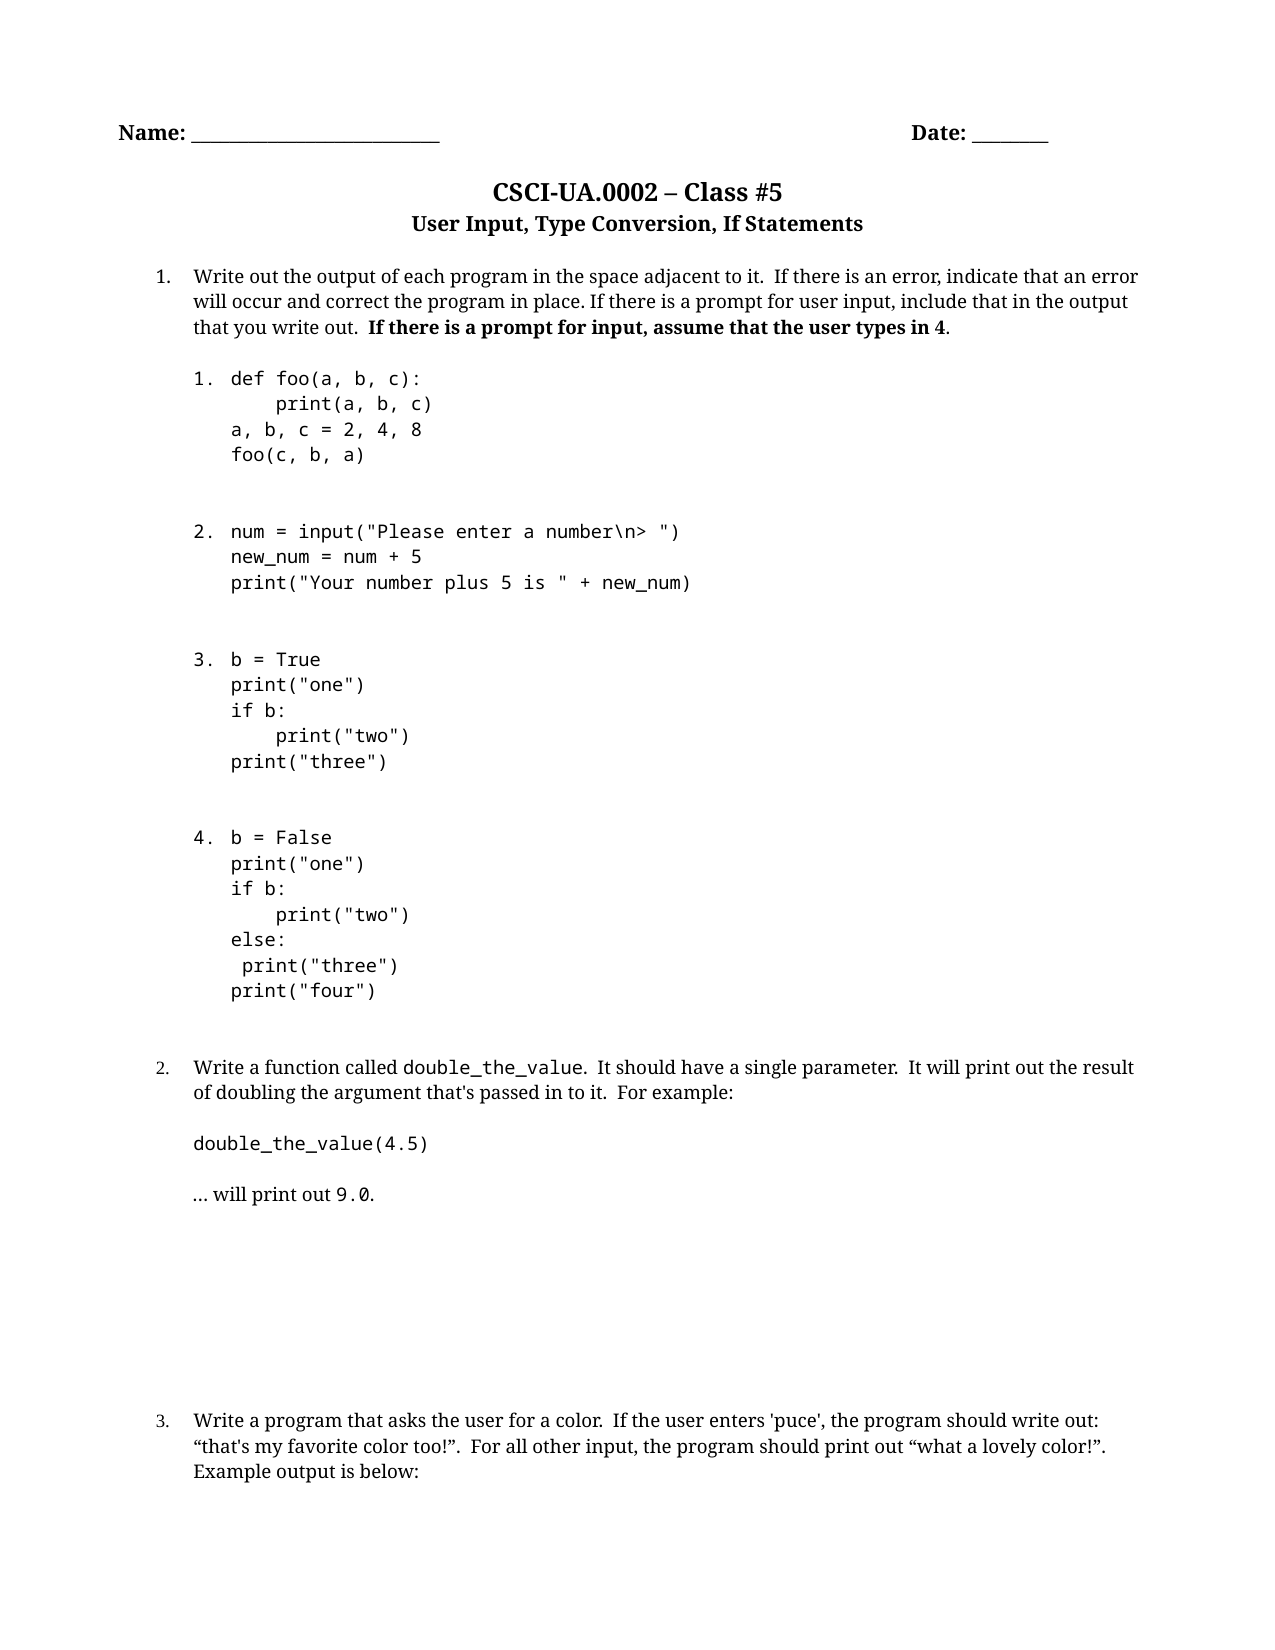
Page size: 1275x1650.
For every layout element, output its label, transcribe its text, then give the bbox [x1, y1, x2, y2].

list else: print("three") print("four") [193, 927, 1157, 1054]
list Write out the output of each program in the space adjacent to it. If there is an error, indicate that an error will occur and correct the program in place. If there is a prompt for user input, include that in the output that you write out. If there is a prompt for input, assume that the user types in 4. [156, 263, 1157, 365]
list foo(c, b, a) [193, 442, 1157, 518]
text Name: __________________________ Date: ________ [118, 118, 1157, 175]
text User Input, Type Conversion, If Statements [118, 209, 1157, 237]
list b = True print("one") if b: print("two") print("three") [193, 646, 1157, 824]
list print(a, b, c) [193, 391, 1157, 416]
text CSCI-UA.0002 – Class #5 [118, 175, 1157, 209]
list Write a function called double_the_value. It should have a single parameter. It will print out the result of doubling the argument that's passed in to it. For example: double_the_value(4.5) [156, 1054, 1157, 1156]
list b = False print("one") if b: print("two") [193, 824, 1157, 927]
list Write a program that asks the user for a color. If the user enters 'puce', the program should write out: “that's my favorite color too!”. For all other input, the program should print out “what a lovely color!”. Example output is below: [156, 1407, 1157, 1509]
list num = input("Please enter a number\n> ") new_num = num + 5 print("Your number plus 5 is " + new_num) [193, 518, 1157, 646]
list a, b, c = 2, 4, 8 [193, 416, 1157, 442]
list def foo(a, b, c): [193, 365, 1157, 391]
text … will print out 9.0. [118, 1182, 1157, 1407]
